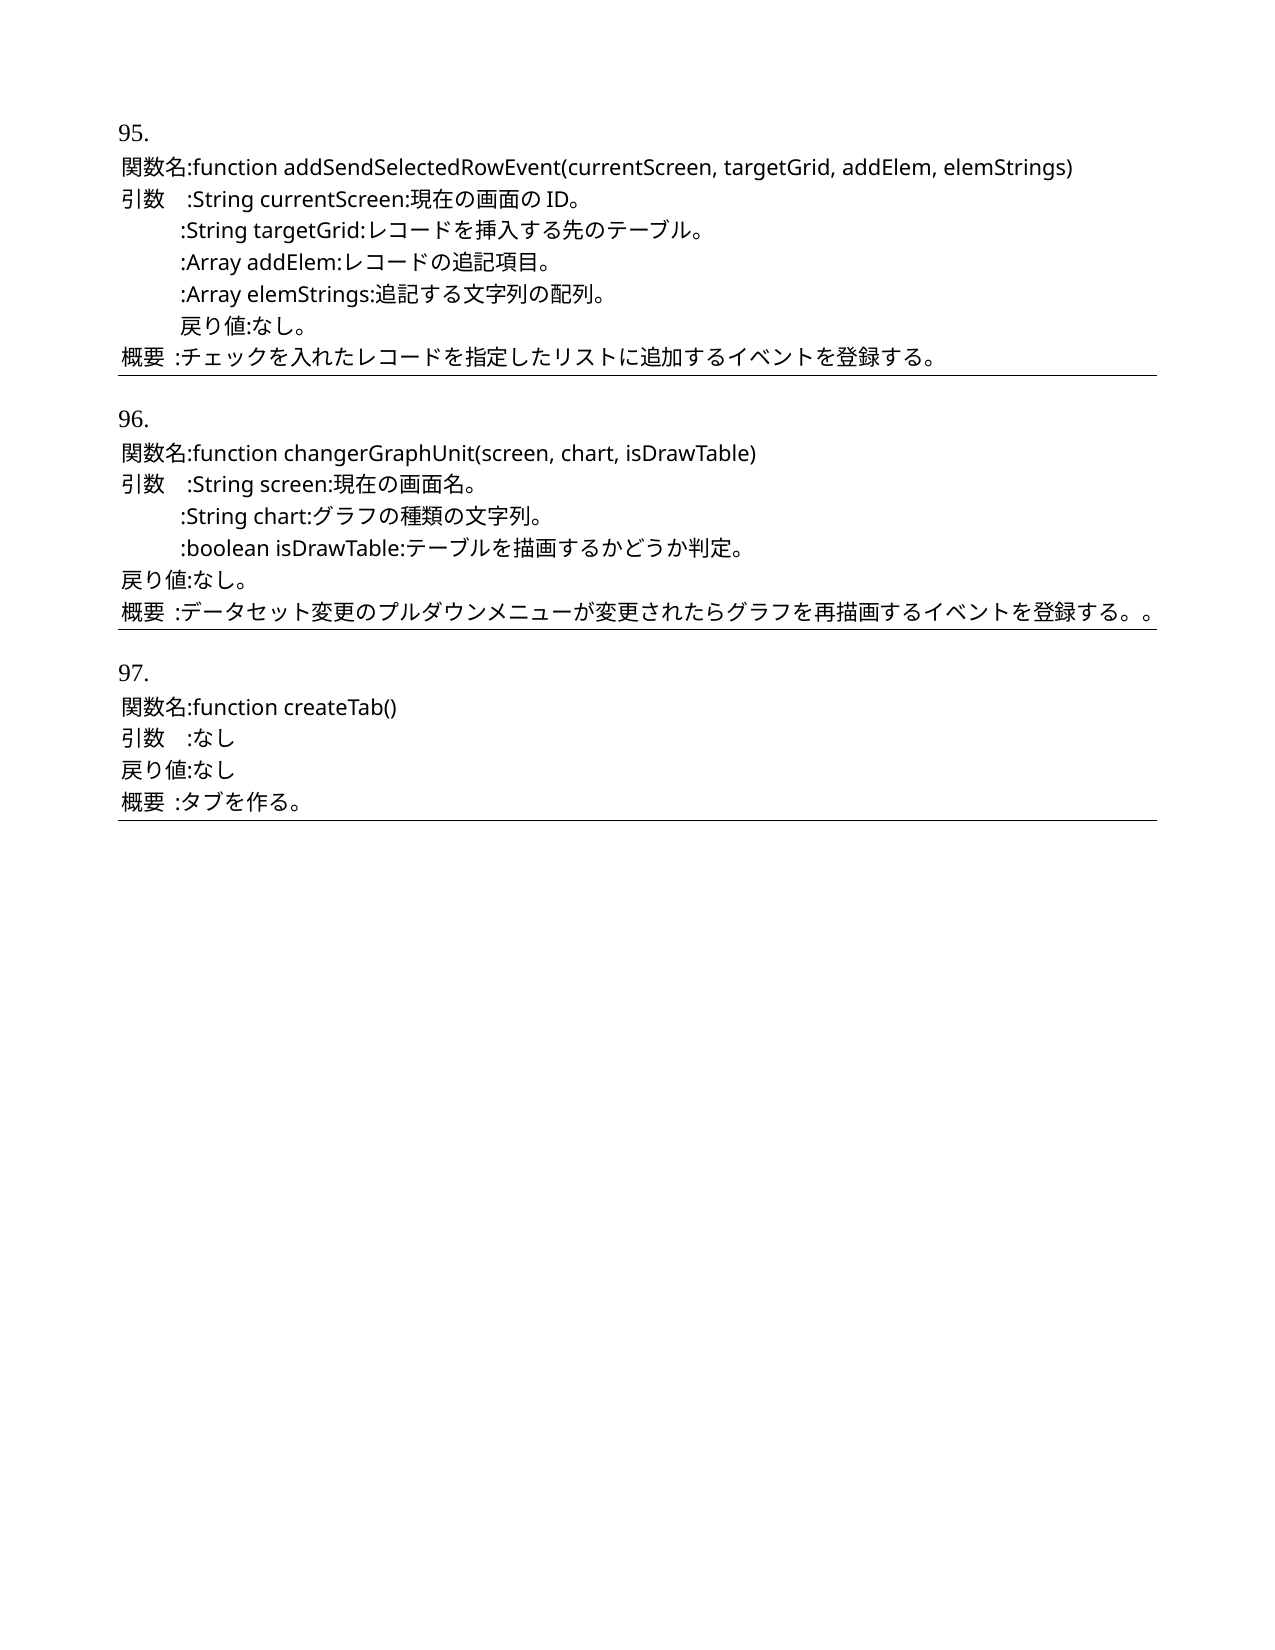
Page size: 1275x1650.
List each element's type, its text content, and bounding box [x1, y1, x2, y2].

text :String chart:グラフの種類の文字列。 [118, 499, 1157, 531]
text 関数名:function addSendSelectedRowEvent(currentScreen, targetGrid, addElem, elemStrings) [118, 147, 1157, 182]
text 概要 :タブを作る。 [118, 785, 1157, 820]
text :Array elemStrings:追記する文字列の配列。 [118, 277, 1157, 309]
text 概要 :データセット変更のプルダウンメニューが変更されたらグラフを再描画するイベントを登録する。。 [118, 594, 1157, 629]
text 97. [118, 658, 1157, 687]
text 概要 :チェックを入れたレコードを指定したリストに追加するイベントを登録する。 [118, 340, 1157, 375]
text :Array addElem:レコードの追記項目。 [118, 245, 1157, 277]
text 引数 :なし [118, 721, 1157, 753]
text 戻り値:なし。 [118, 309, 1157, 340]
text :boolean isDrawTable:テーブルを描画するかどうか判定。 [118, 531, 1157, 563]
text 戻り値:なし [118, 753, 1157, 785]
text 96. [118, 404, 1157, 433]
text 95. [118, 118, 1157, 147]
text 関数名:function changerGraphUnit(screen, chart, isDrawTable) [118, 433, 1157, 467]
text 関数名:function createTab() [118, 687, 1157, 721]
text 引数 :String screen:現在の画面名。 [118, 467, 1157, 499]
text :String targetGrid:レコードを挿入する先のテーブル。 [118, 213, 1157, 245]
text 戻り値:なし。 [118, 563, 1157, 594]
text 引数 :String currentScreen:現在の画面のID。 [118, 182, 1157, 213]
